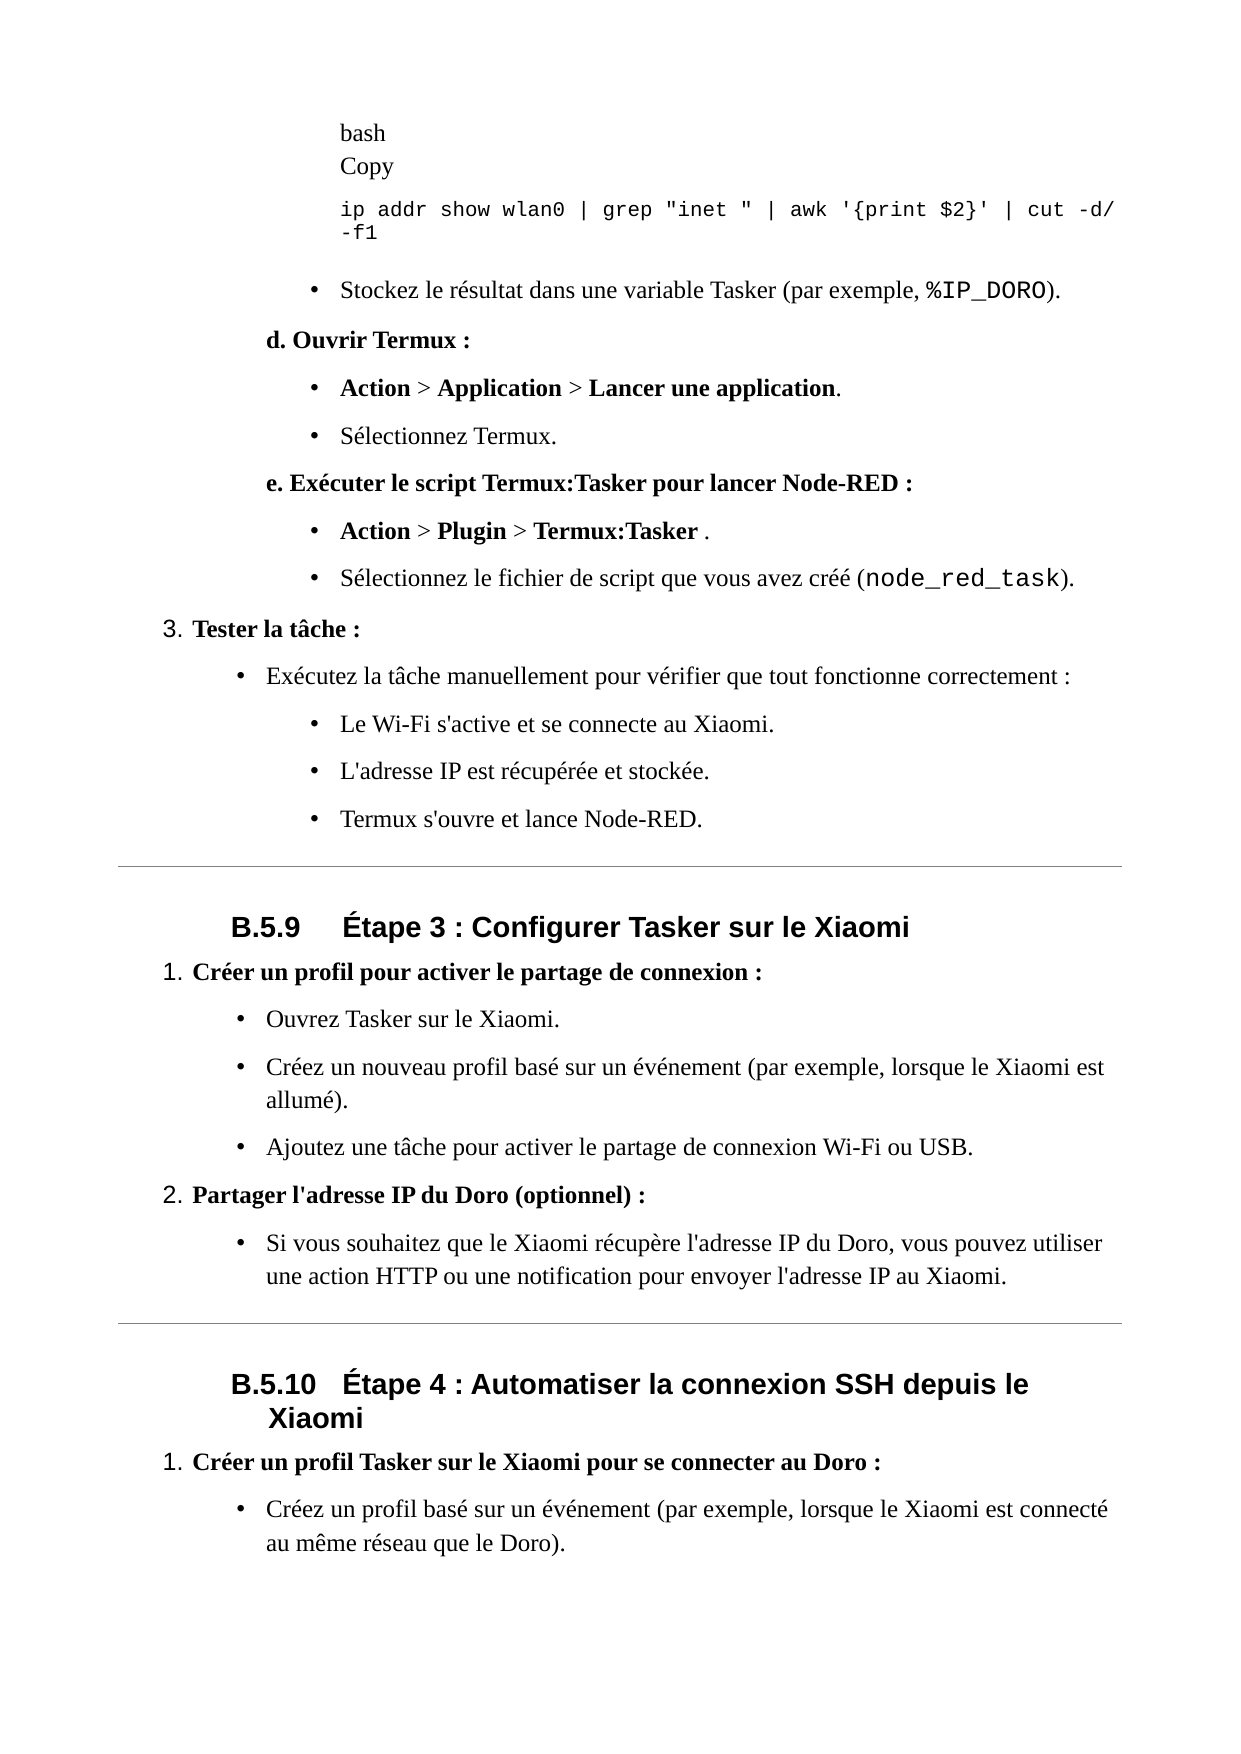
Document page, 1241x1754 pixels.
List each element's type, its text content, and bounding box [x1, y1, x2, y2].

list Ouvrez Tasker sur le Xiaomi. [236, 1004, 1122, 1033]
list Partager l'adresse IP du Doro (optionnel) : [162, 1180, 1122, 1209]
list Créer un profil pour activer le partage de connexion : [162, 957, 1122, 985]
list Le Wi-Fi s'active et se connecte au Xiaomi. [310, 709, 1122, 738]
list Action > Application > Lancer une application. [310, 373, 1122, 402]
list bash [310, 118, 1122, 147]
list Sélectionnez le fichier de script que vous avez créé (node_red_task). [310, 563, 1122, 594]
list L'adresse IP est récupérée et stockée. [310, 756, 1122, 785]
list Copy [310, 151, 1122, 180]
subtitle Étape 3 : Configurer Tasker sur le Xiaomi [231, 911, 1122, 944]
list Stockez le résultat dans une variable Tasker (par exemple, %IP_DORO). [310, 276, 1122, 306]
list Sélectionnez Termux. [310, 421, 1122, 449]
list Termux s'ouvre et lance Node-RED. [310, 804, 1122, 833]
list ip addr show wlan0 | grep "inet " | awk '{print $2}' | cut -d/ -f1 [310, 199, 1122, 246]
list e. Exécuter le script Termux:Tasker pour lancer Node-RED : [236, 468, 1122, 497]
list Créez un nouveau profil basé sur un événement (par exemple, lorsque le Xiaomi est allumé). [236, 1052, 1122, 1114]
list Ajoutez une tâche pour activer le partage de connexion Wi-Fi ou USB. [236, 1132, 1122, 1161]
list Créer un profil Tasker sur le Xiaomi pour se connecter au Doro : [162, 1447, 1122, 1476]
subtitle Étape 4 : Automatiser la connexion SSH depuis le Xiaomi [231, 1367, 1122, 1434]
list Exécutez la tâche manuellement pour vérifier que tout fonctionne correctement : [236, 661, 1122, 690]
list Si vous souhaitez que le Xiaomi récupère l'adresse IP du Doro, vous pouvez utiliser une action HTTP ou une notification pour envoyer l'adresse IP au Xiaomi. [236, 1228, 1122, 1289]
list Action > Plugin > Termux:Tasker . [310, 516, 1122, 545]
list d. Ouvrir Termux : [236, 326, 1122, 354]
list Créez un profil basé sur un événement (par exemple, lorsque le Xiaomi est connecté au même réseau que le Doro). [236, 1494, 1122, 1556]
list Tester la tâche : [162, 613, 1122, 642]
